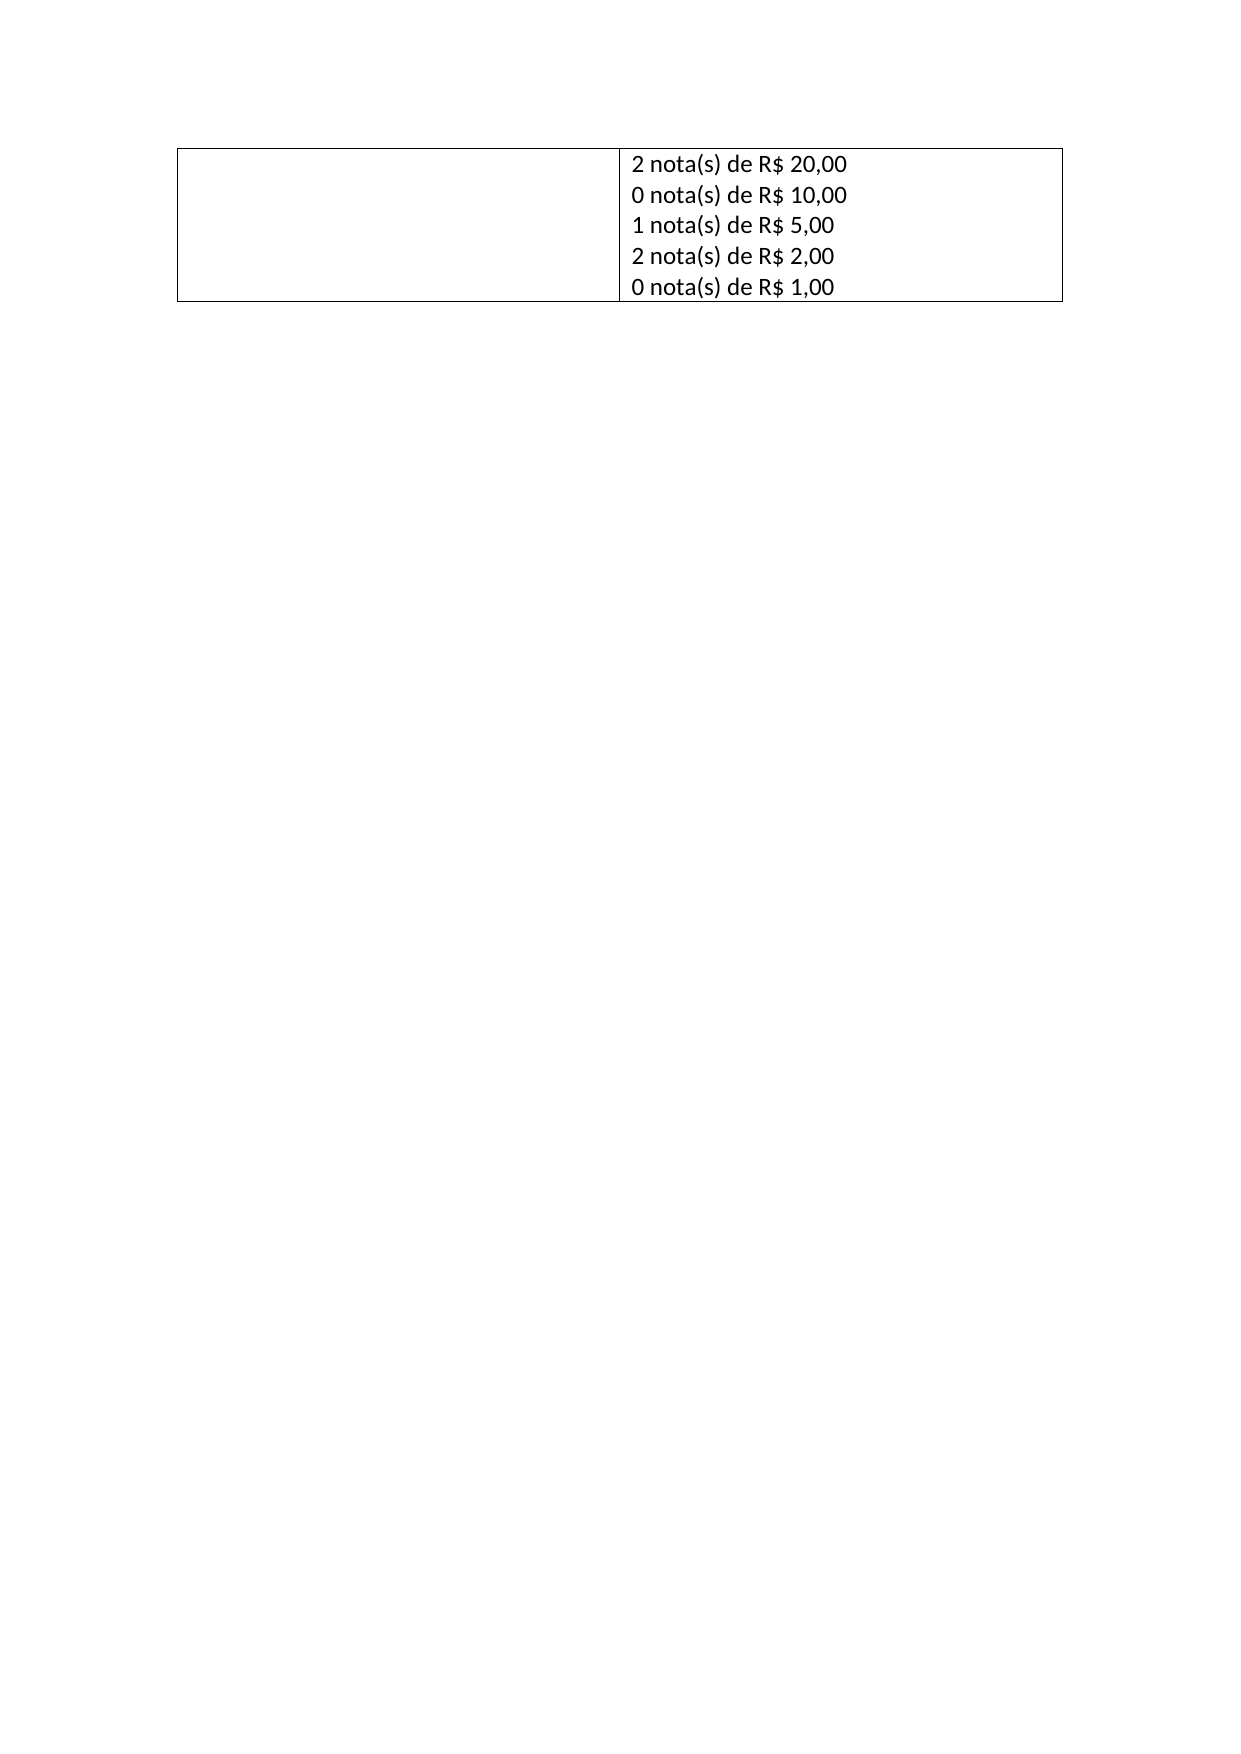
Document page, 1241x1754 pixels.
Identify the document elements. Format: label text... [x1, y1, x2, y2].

table_cell [178, 149, 619, 301]
table_cell 2 nota(s) de R$ 20,00 0 nota(s) de R$ 10,00 1 nota(s) de R$ 5,00 2 nota(s) de R$ 2,00 0 nota(s) de R$ 1,00 [620, 149, 1062, 301]
